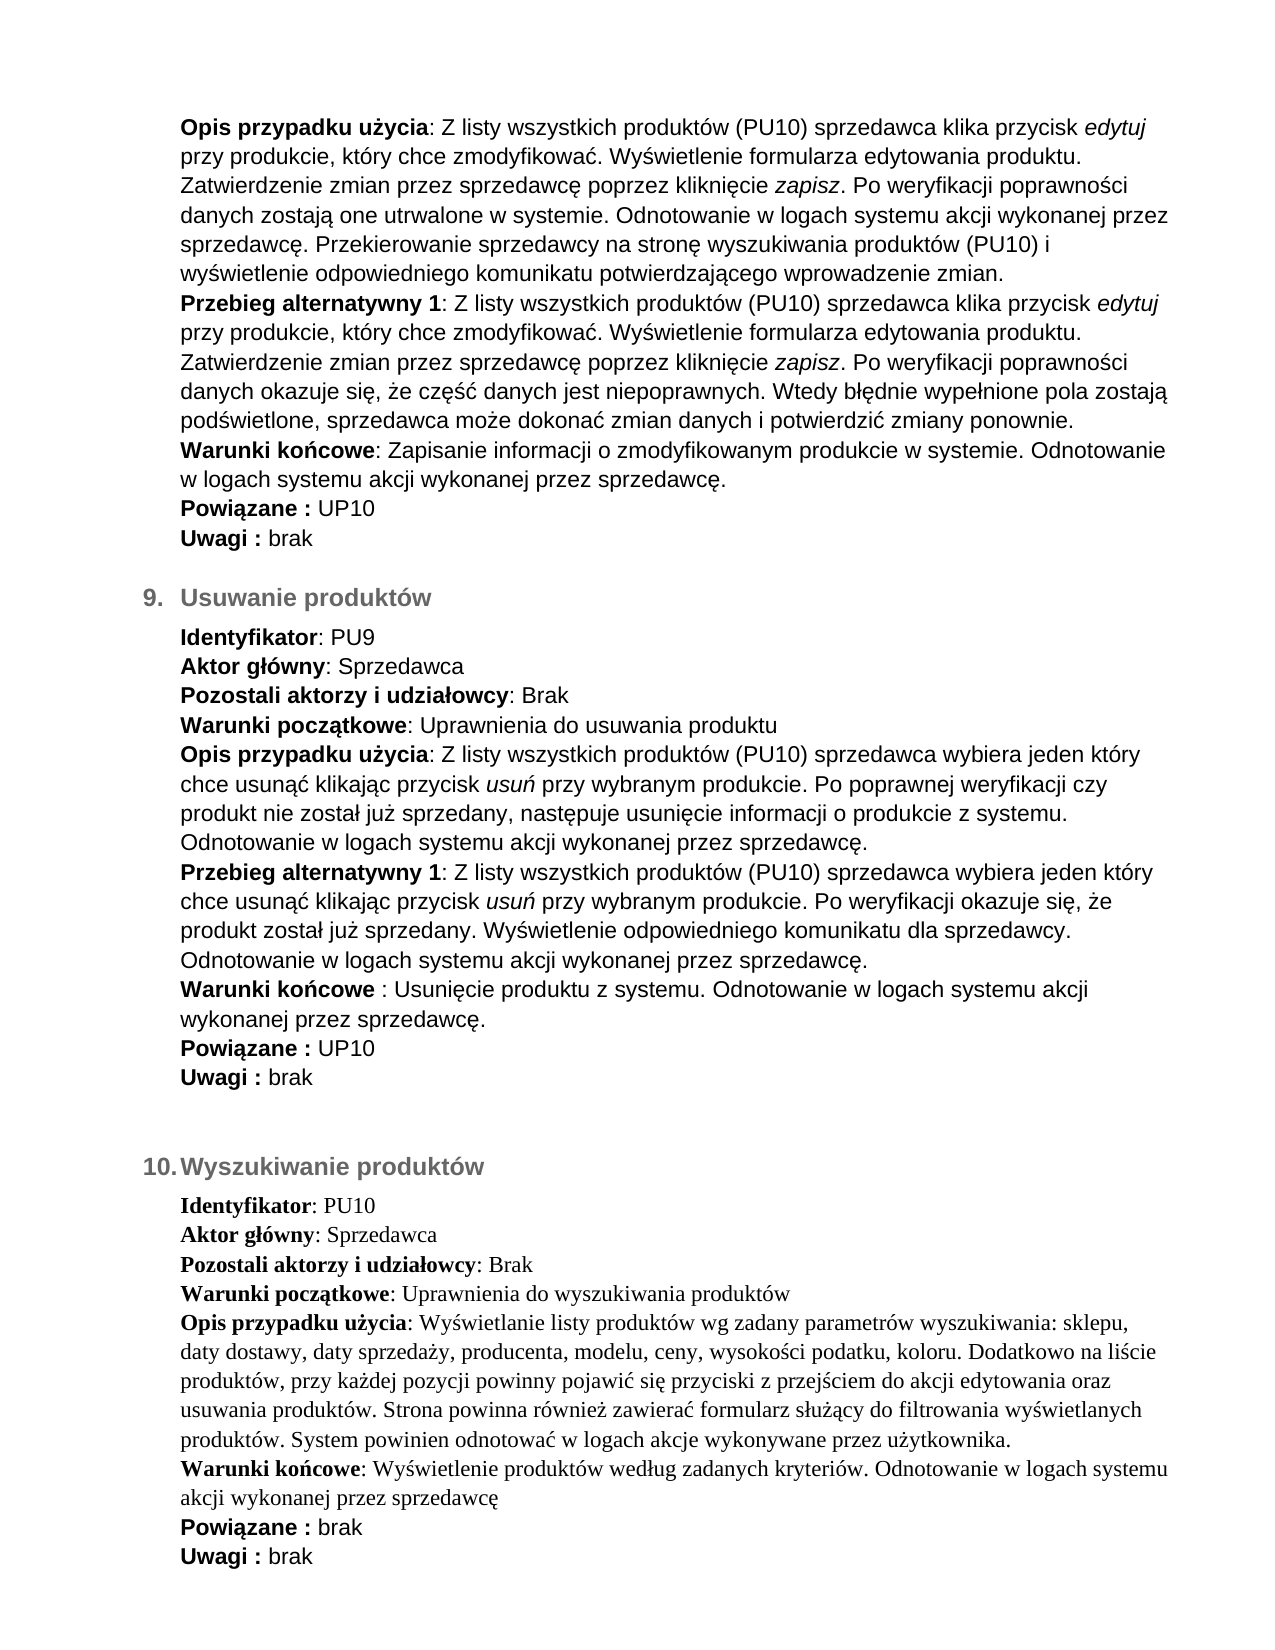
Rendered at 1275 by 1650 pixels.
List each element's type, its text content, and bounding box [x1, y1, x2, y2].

text Przebieg alternatywny 1: Z listy wszystkich produktów (PU10) sprzedawca klika przycisk edytuj przy produkcie, który chce zmodyfikować. Wyświetlenie formularza edytowania produktu. Zatwierdzenie zmian przez sprzedawcę poprzez kliknięcie zapisz. Po weryfikacji poprawności danych okazuje się, że część danych jest niepoprawnych. Wtedy błędnie wypełnione pola zostają podświetlone, sprzedawca może dokonać zmian danych i potwierdzić zmiany ponownie. [180, 290, 1170, 433]
text Powiązane : UP10 [180, 1036, 1170, 1061]
text Warunki końcowe: Wyświetlenie produktów według zadanych kryteriów. Odnotowanie w logach systemu akcji wykonanej przez sprzedawcę [180, 1456, 1170, 1510]
text Pozostali aktorzy i udziałowcy: Brak [180, 1252, 1170, 1277]
text Pozostali aktorzy i udziałowcy: Brak [180, 683, 1170, 709]
text Warunki końcowe: Zapisanie informacji o zmodyfikowanym produkcie w systemie. Odnotowanie w logach systemu akcji wykonanej przez sprzedawcę. [180, 437, 1170, 492]
text Uwagi : brak [180, 525, 1170, 551]
text Opis przypadku użycia: Z listy wszystkich produktów (PU10) sprzedawca wybiera jeden który chce usunąć klikając przycisk usuń przy wybranym produkcie. Po poprawnej weryfikacji czy produkt nie został już sprzedany, następuje usunięcie informacji o produkcie z systemu. Odnotowanie w logach systemu akcji wykonanej przez sprzedawcę. [180, 742, 1170, 856]
text Opis przypadku użycia: Z listy wszystkich produktów (PU10) sprzedawca klika przycisk edytuj przy produkcie, który chce zmodyfikować. Wyświetlenie formularza edytowania produktu. Zatwierdzenie zmian przez sprzedawcę poprzez kliknięcie zapisz. Po weryfikacji poprawności danych zostają one utrwalone w systemie. Odnotowanie w logach systemu akcji wykonanej przez sprzedawcę. Przekierowanie sprzedawcy na stronę wyszukiwania produktów (PU10) i wyświetlenie odpowiedniego komunikatu potwierdzającego wprowadzenie zmian. [180, 114, 1170, 287]
text Identyfikator: PU10 [180, 1193, 1170, 1219]
text Powiązane : brak [180, 1514, 1170, 1540]
text Aktor główny: Sprzedawca [180, 1222, 1170, 1248]
text Warunki końcowe : Usunięcie produktu z systemu. Odnotowanie w logach systemu akcji wykonanej przez sprzedawcę. [180, 977, 1170, 1032]
text Uwagi : brak [180, 1543, 1170, 1569]
text Warunki początkowe: Uprawnienia do wyszukiwania produktów [180, 1281, 1170, 1306]
text Aktor główny: Sprzedawca [180, 654, 1170, 679]
text Opis przypadku użycia: Wyświetlanie listy produktów wg zadany parametrów wyszukiwania: sklepu, daty dostawy, daty sprzedaży, producenta, modelu, ceny, wysokości podatku, koloru. Dodatkowo na liście produktów, przy każdej pozycji powinny pojawić się przyciski z przejściem do akcji edytowania oraz usuwania produktów. Strona powinna również zawierać formularz służący do filtrowania wyświetlanych produktów. System powinien odnotować w logach akcje wykonywane przez użytkownika. [180, 1310, 1170, 1452]
text Identyfikator: PU9 [180, 624, 1170, 650]
subtitle Wyszukiwanie produktów [143, 1153, 1170, 1181]
subtitle Usuwanie produktów [143, 584, 1170, 612]
text Przebieg alternatywny 1: Z listy wszystkich produktów (PU10) sprzedawca wybiera jeden który chce usunąć klikając przycisk usuń przy wybranym produkcie. Po weryfikacji okazuje się, że produkt został już sprzedany. Wyświetlenie odpowiedniego komunikatu dla sprzedawcy. Odnotowanie w logach systemu akcji wykonanej przez sprzedawcę. [180, 859, 1170, 973]
text Warunki początkowe: Uprawnienia do usuwania produktu [180, 712, 1170, 738]
text Powiązane : UP10 [180, 496, 1170, 522]
text Uwagi : brak [180, 1065, 1170, 1091]
